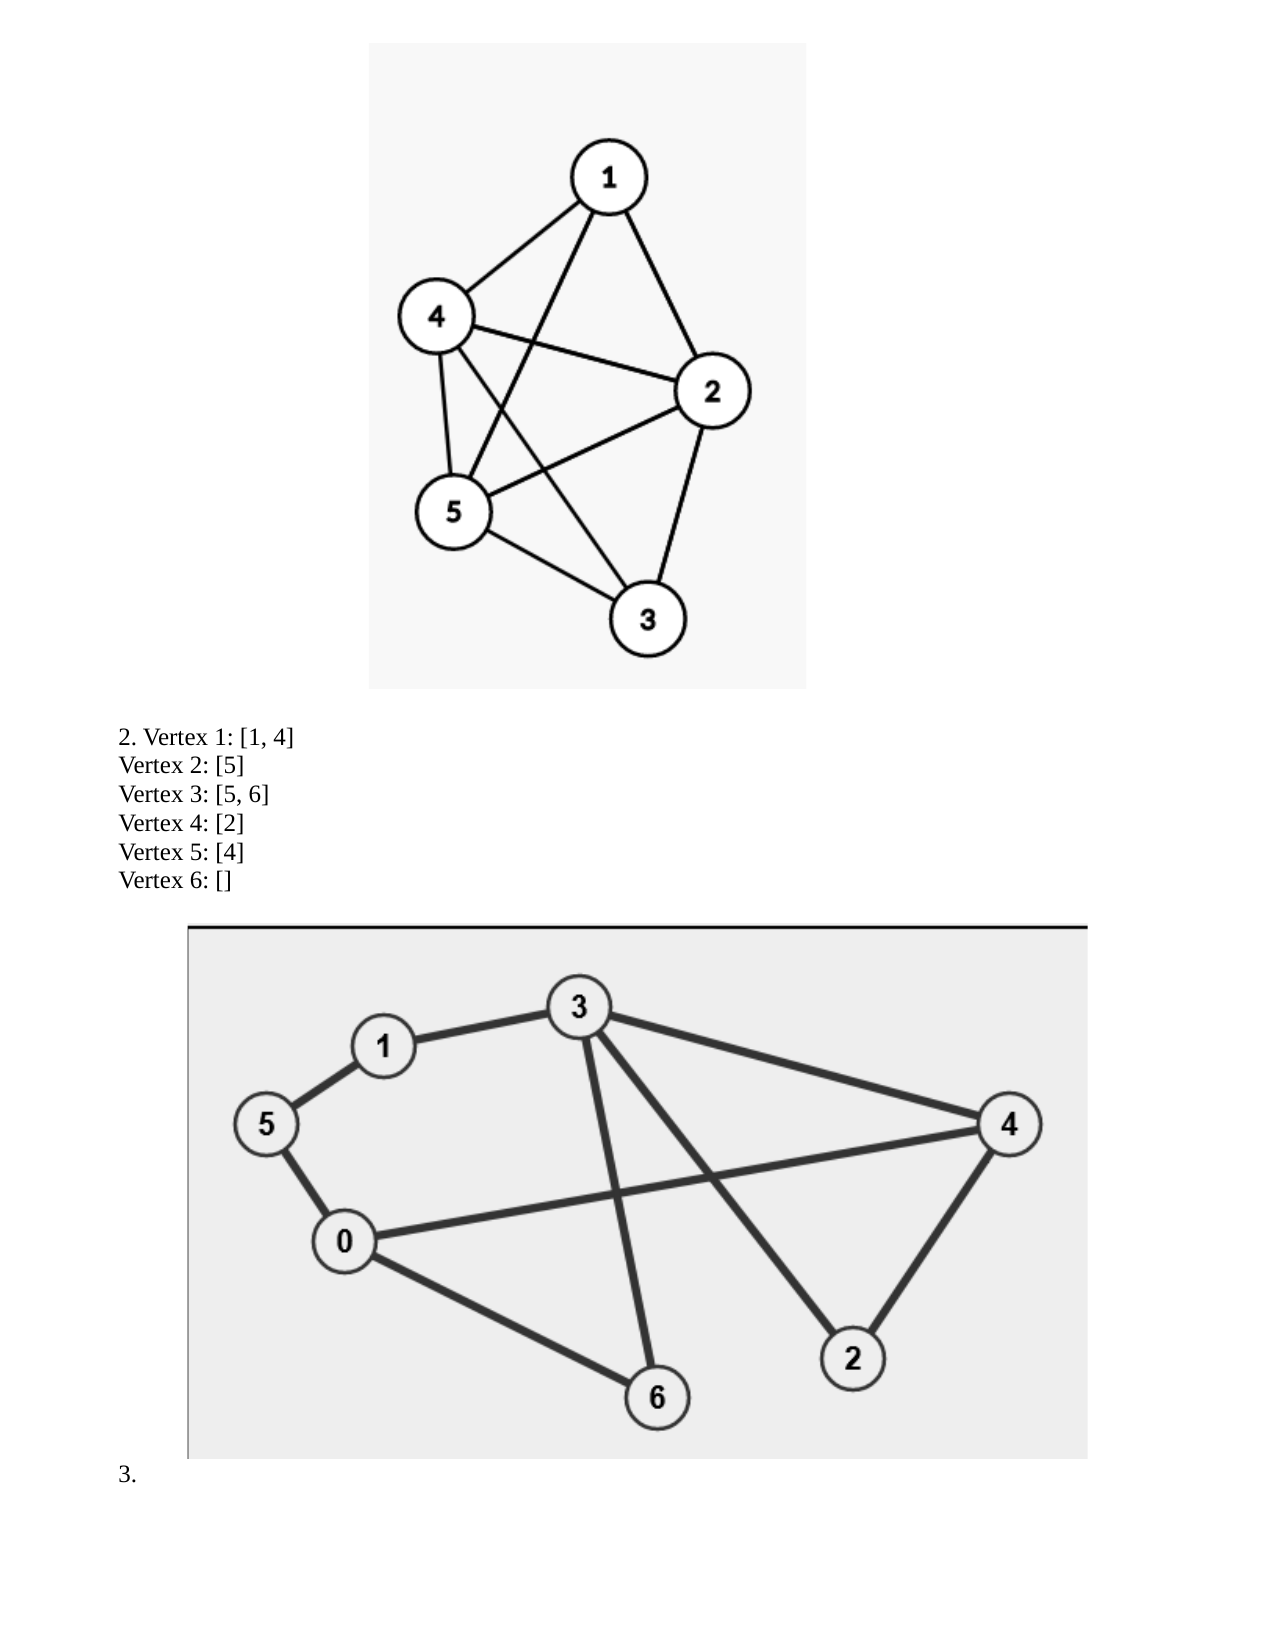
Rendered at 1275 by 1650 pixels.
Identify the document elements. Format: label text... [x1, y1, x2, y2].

text Vertex 2: [5] [118, 751, 1157, 779]
text Vertex 4: [2] [118, 808, 1157, 837]
text Vertex 6: [] [118, 866, 1157, 894]
text 2. Vertex 1: [1, 4] [118, 722, 1157, 751]
text Vertex 5: [4] [118, 837, 1157, 866]
text Vertex 3: [5, 6] [118, 779, 1157, 808]
picture [187, 923, 1088, 1459]
text 3. [118, 923, 1157, 1488]
picture [368, 43, 807, 689]
